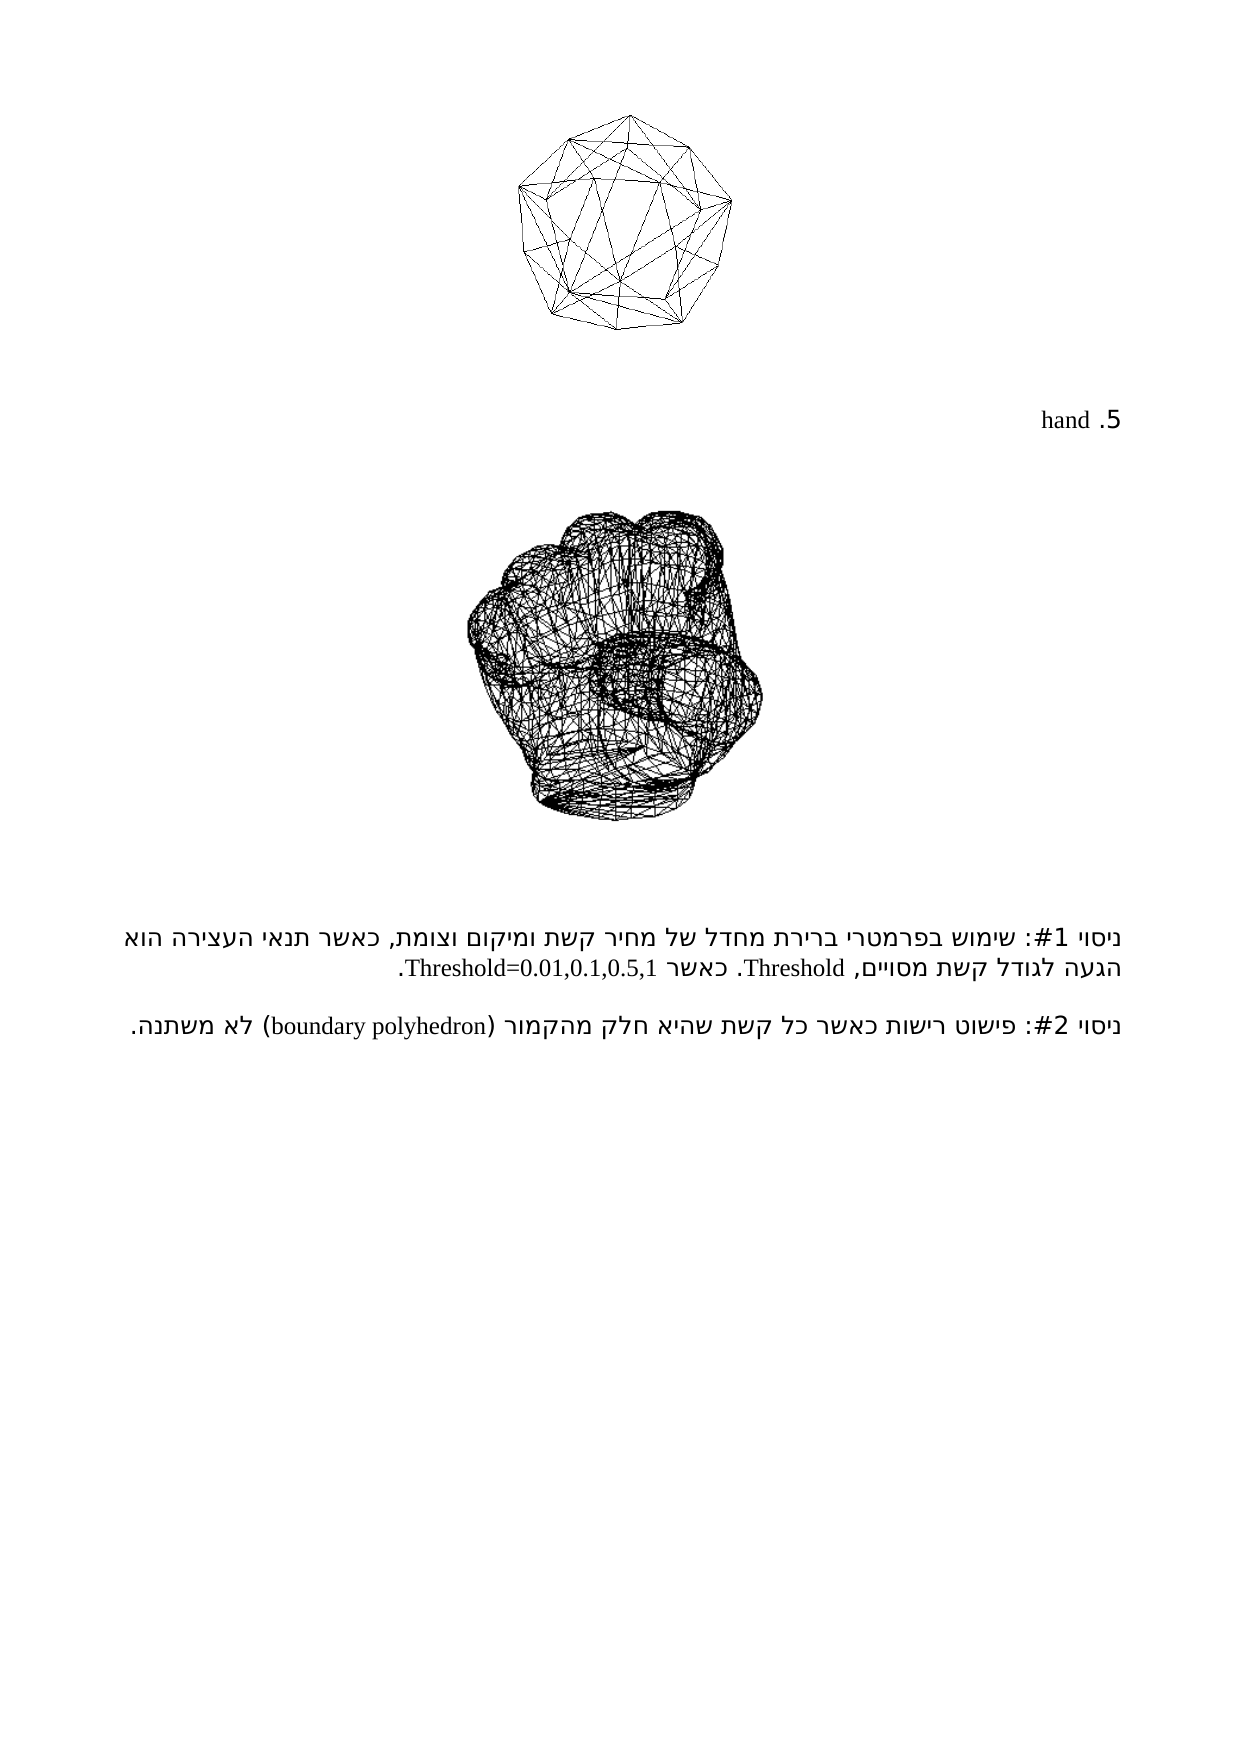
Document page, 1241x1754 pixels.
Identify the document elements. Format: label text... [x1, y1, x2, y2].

text ניסוי #1: שימוש בפרמטרי ברירת מחדל של מחיר קשת ומיקום וצומת, כאשר תנאי העצירה הוא הגעה לגודל קשת מסויים, Threshold. כאשר Threshold=0.01,0.1,0.5,1. [118, 924, 1122, 982]
picture [478, 91, 772, 351]
text 5. hand [118, 406, 1122, 435]
picture [395, 492, 845, 852]
text ניסוי #2: פישוט רישות כאשר כל קשת שהיא חלק מהקמור (boundary polyhedron) לא משתנה. [118, 1011, 1122, 1040]
